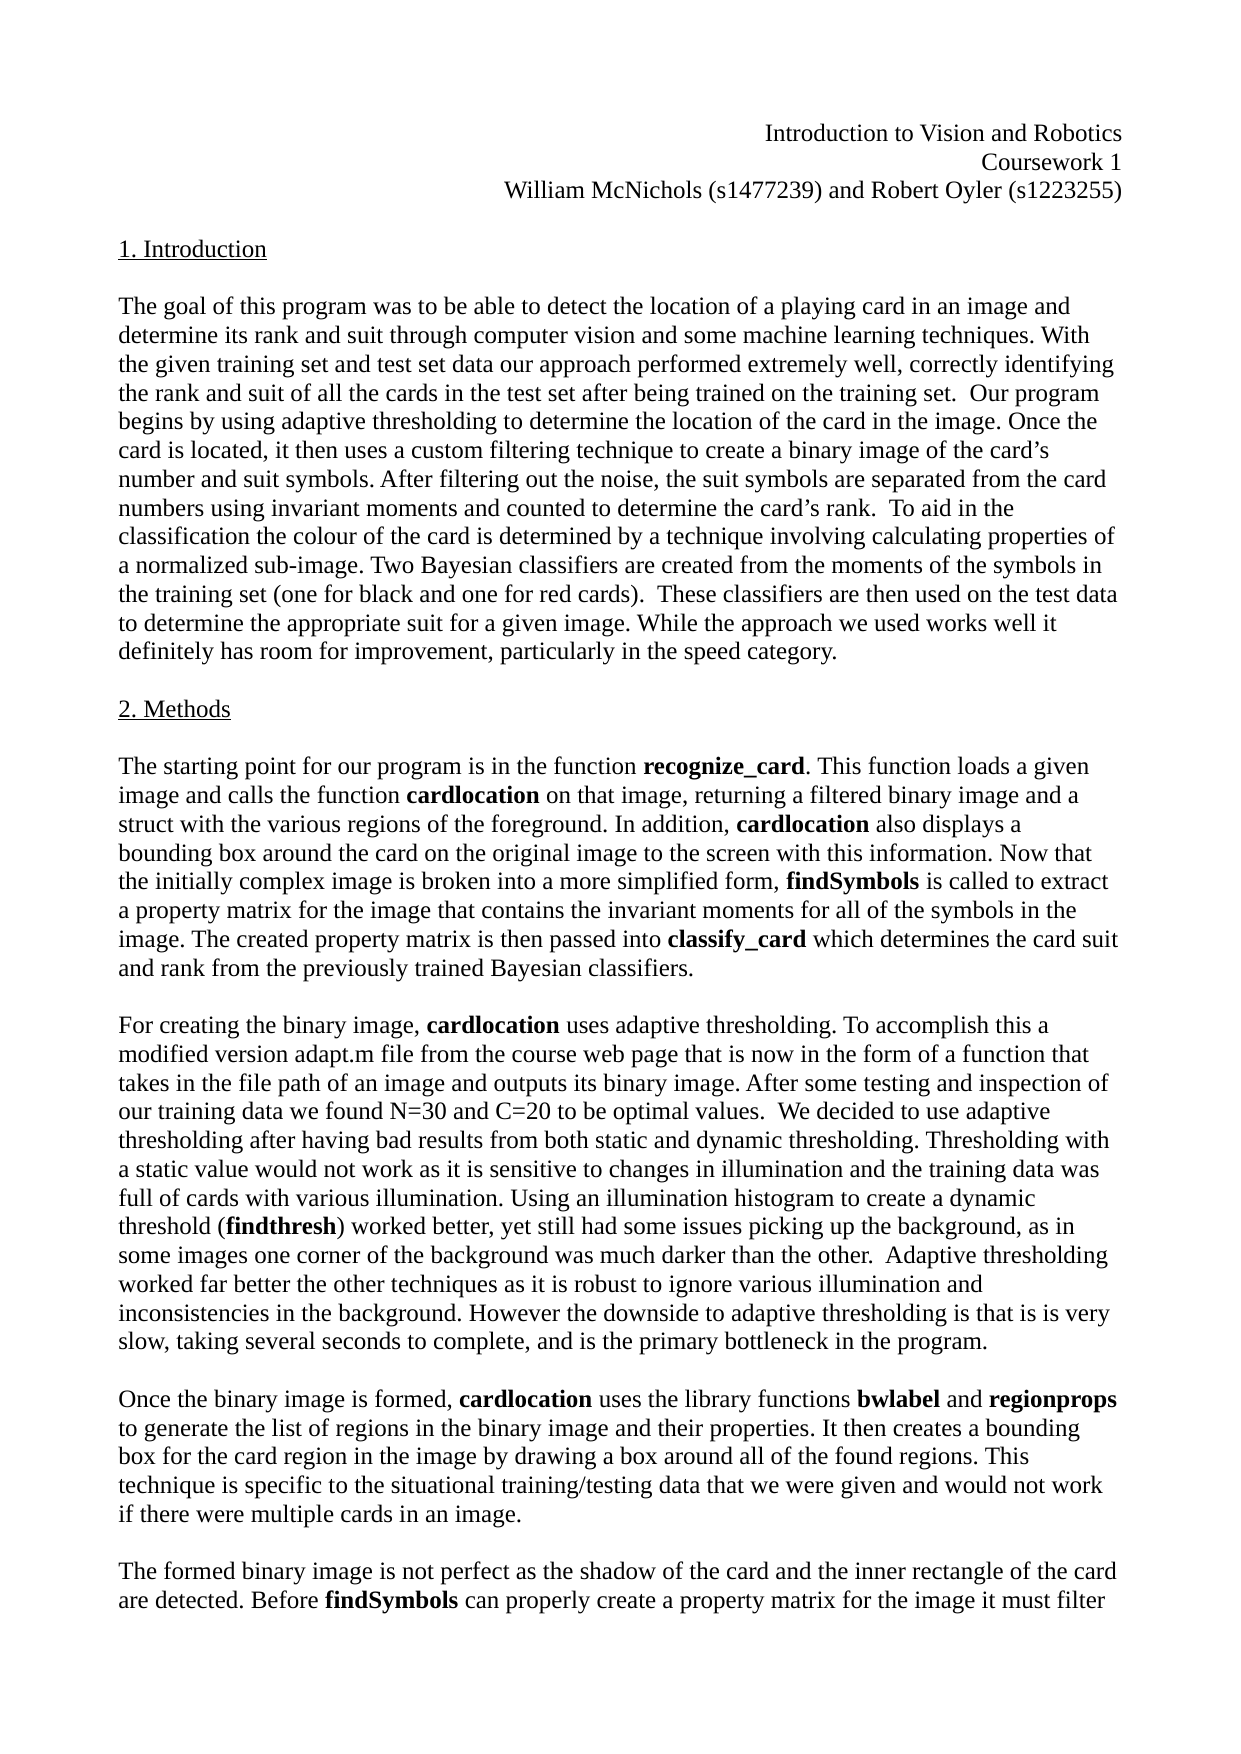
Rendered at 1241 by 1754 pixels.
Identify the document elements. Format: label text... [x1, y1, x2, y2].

text 2. Methods [118, 694, 1122, 723]
text For creating the binary image, cardlocation uses adaptive thresholding. To accomplish this a modified version adapt.m file from the course web page that is now in the form of a function that takes in the file path of an image and outputs its binary image. After some testing and inspection of our training data we found N=30 and C=20 to be optimal values. We decided to use adaptive thresholding after having bad results from both static and dynamic thresholding. Thresholding with a static value would not work as it is sensitive to changes in illumination and the training data was full of cards with various illumination. Using an illumination histogram to create a dynamic threshold (findthresh) worked better, yet still had some issues picking up the background, as in some images one corner of the background was much darker than the other. Adaptive thresholding worked far better the other techniques as it is robust to ignore various illumination and inconsistencies in the background. However the downside to adaptive thresholding is that is is very slow, taking several seconds to complete, and is the primary bottleneck in the program. [118, 1010, 1122, 1355]
text The formed binary image is not perfect as the shadow of the card and the inner rectangle of the card are detected. Before findSymbols can properly create a property matrix for the image it must filter [118, 1556, 1122, 1614]
text The starting point for our program is in the function recognize_card. This function loads a given image and calls the function cardlocation on that image, returning a filtered binary image and a struct with the various regions of the foreground. In addition, cardlocation also displays a bounding box around the card on the original image to the screen with this information. Now that the initially complex image is broken into a more simplified form, findSymbols is called to extract a property matrix for the image that contains the invariant moments for all of the symbols in the image. The created property matrix is then passed into classify_card which determines the card suit and rank from the previously trained Bayesian classifiers. [118, 751, 1122, 981]
text Once the binary image is formed, cardlocation uses the library functions bwlabel and regionprops to generate the list of regions in the binary image and their properties. It then creates a bounding box for the card region in the image by drawing a box around all of the found regions. This technique is specific to the situational training/testing data that we were given and would not work if there were multiple cards in an image. [118, 1384, 1122, 1528]
text 1. Introduction [118, 234, 1122, 263]
text The goal of this program was to be able to detect the location of a playing card in an image and determine its rank and suit through computer vision and some machine learning techniques. With the given training set and test set data our approach performed extremely well, correctly identifying the rank and suit of all the cards in the test set after being trained on the training set. Our program begins by using adaptive thresholding to determine the location of the card in the image. Once the card is located, it then uses a custom filtering technique to create a binary image of the card’s number and suit symbols. After filtering out the noise, the suit symbols are separated from the card numbers using invariant moments and counted to determine the card’s rank. To aid in the classification the colour of the card is determined by a technique involving calculating properties of a normalized sub-image. Two Bayesian classifiers are created from the moments of the symbols in the training set (one for black and one for red cards). These classifiers are then used on the test data to determine the appropriate suit for a given image. While the approach we used works well it definitely has room for improvement, particularly in the speed category. [118, 291, 1122, 665]
